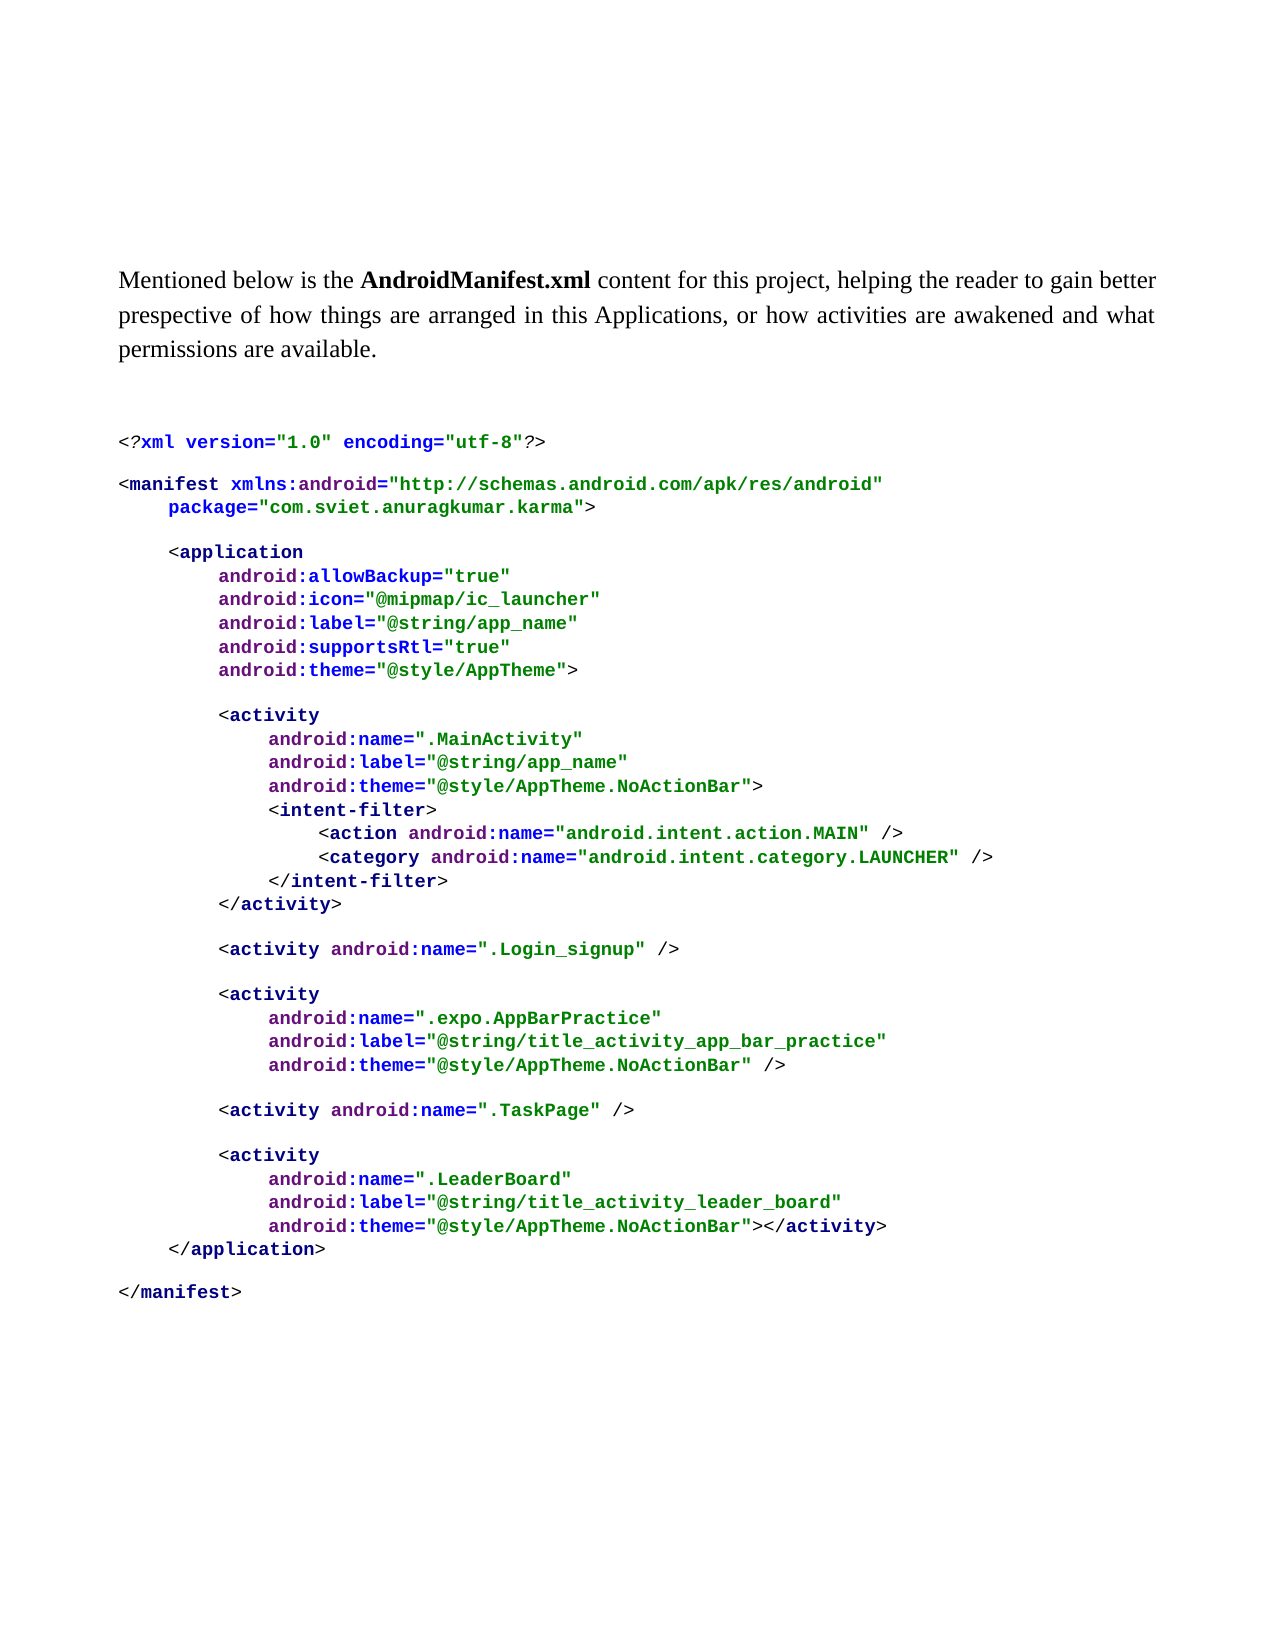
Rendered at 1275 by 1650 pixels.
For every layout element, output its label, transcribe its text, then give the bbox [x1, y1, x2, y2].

text <manifest xmlns:android="http://schemas.android.com/apk/res/android" [118, 475, 1157, 496]
text android:theme="@style/AppTheme.NoActionBar"></activity> [118, 1215, 1157, 1238]
text </intent-filter> [118, 870, 1157, 893]
text android:icon="@mipmap/ic_launcher" [118, 588, 1157, 612]
text <activity [118, 983, 1157, 1007]
text <?xml version="1.0" encoding="utf-8"?> [118, 432, 1157, 454]
text <activity [118, 704, 1157, 728]
text android:name=".MainActivity" [118, 728, 1157, 751]
text android:label="@string/app_name" [118, 751, 1157, 775]
text android:theme="@style/AppTheme.NoActionBar"> [118, 775, 1157, 799]
text <category android:name="android.intent.category.LAUNCHER" /> [118, 846, 1157, 870]
text package="com.sviet.anuragkumar.karma"> [118, 496, 1157, 520]
text </application> [118, 1238, 1157, 1262]
text <activity [118, 1144, 1157, 1167]
text <intent-filter> [118, 799, 1157, 822]
text </manifest> [118, 1283, 1157, 1304]
text <activity android:name=".TaskPage" /> [118, 1099, 1157, 1123]
text android:theme="@style/AppTheme"> [118, 659, 1157, 683]
text <activity android:name=".Login_signup" /> [118, 938, 1157, 962]
text android:allowBackup="true" [118, 565, 1157, 588]
text android:theme="@style/AppTheme.NoActionBar" /> [118, 1054, 1157, 1078]
text android:name=".expo.AppBarPractice" [118, 1007, 1157, 1030]
text Mentioned below is the AndroidManifest.xml content for this project, helping the reader to gain better prespective of how things are arranged in this Applications, or how activities are awakened and what permissions are available. [118, 265, 1157, 363]
text android:name=".LeaderBoard" [118, 1167, 1157, 1191]
text android:label="@string/title_activity_app_bar_practice" [118, 1030, 1157, 1054]
text </activity> [118, 893, 1157, 917]
text android:supportsRtl="true" [118, 636, 1157, 659]
text <action android:name="android.intent.action.MAIN" /> [118, 822, 1157, 846]
text android:label="@string/title_activity_leader_board" [118, 1191, 1157, 1215]
text android:label="@string/app_name" [118, 612, 1157, 636]
text <application [118, 541, 1157, 565]
